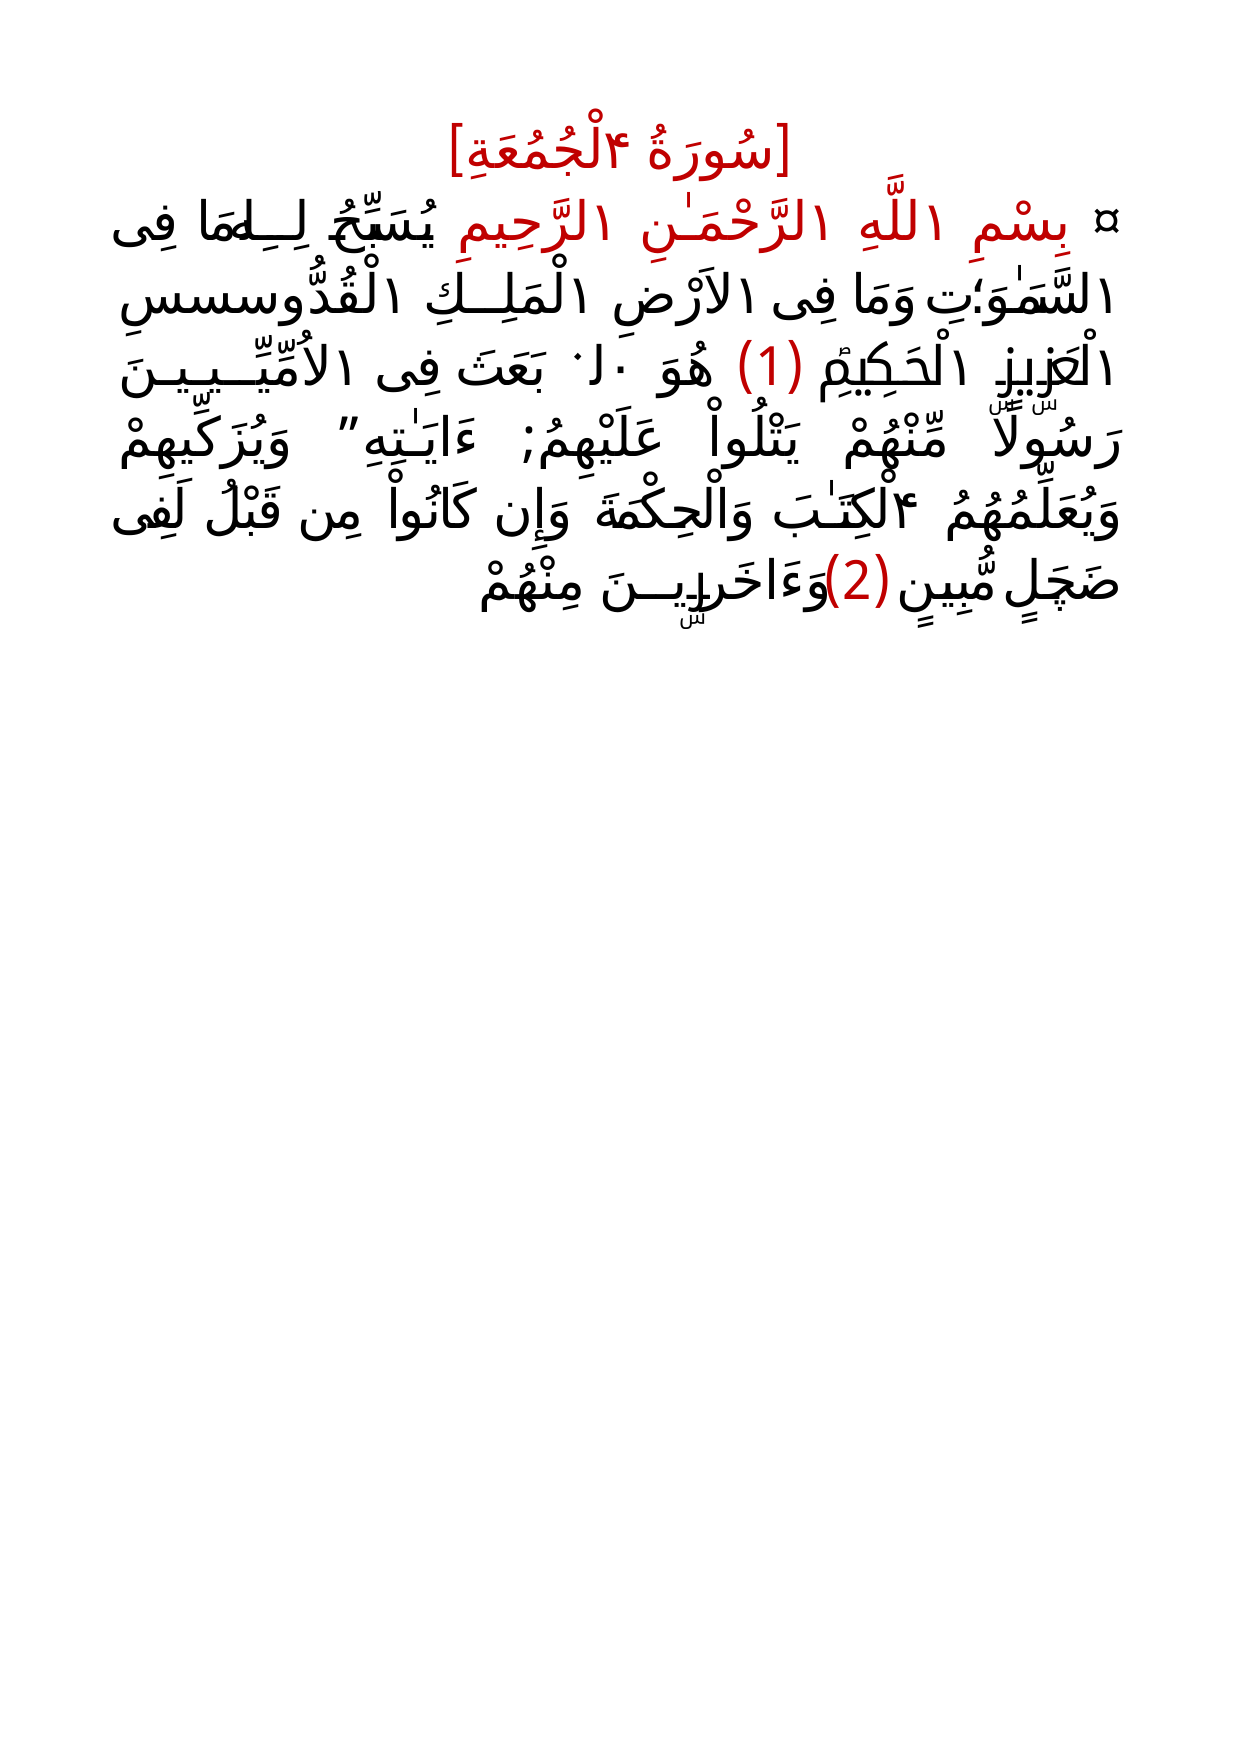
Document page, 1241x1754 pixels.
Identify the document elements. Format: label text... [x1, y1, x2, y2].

subtitle [سُورَةُ ۴لْجُمُعَةِ] [118, 118, 1122, 191]
text ¤ بِسْمِ ۱للَّهِ ۱لرَّحْمَـٰنِ ۱لرَّحِيمِ يُسَبِّحُ لِلهِ مَا فِى ۱لسَّمَـٰوَ؛تِ وَمَا فِى ۱لاَرْضِ ۱لْمَلِــكِ ۱لْقُدُّوسسسِ ۱لْعَزۣيزۣ ۱لْحَكِيمِؐ (1) هُوَ ۰ﻟ﮲ بَعَثَ فِى ۱لاُمِّيِّــيـيـنَ رَسُولًا مِّنْهُمْ يَتْلُواْ عَلَيْهِمُ; ءَايَـٰتِهِ” وَيُزَكِّيهِمْ وَيُعَلِّمُهُمُ ۴لْكِتَـٰبَ وَالْحِكْمَةَ وَإِن كَانُواْ مِن قَبْلُ لَفِى ضَچَلٍ مُّبِينٍ (2) وَءَاخَرۣيــنَ مِنْهُمْ [118, 191, 1122, 621]
